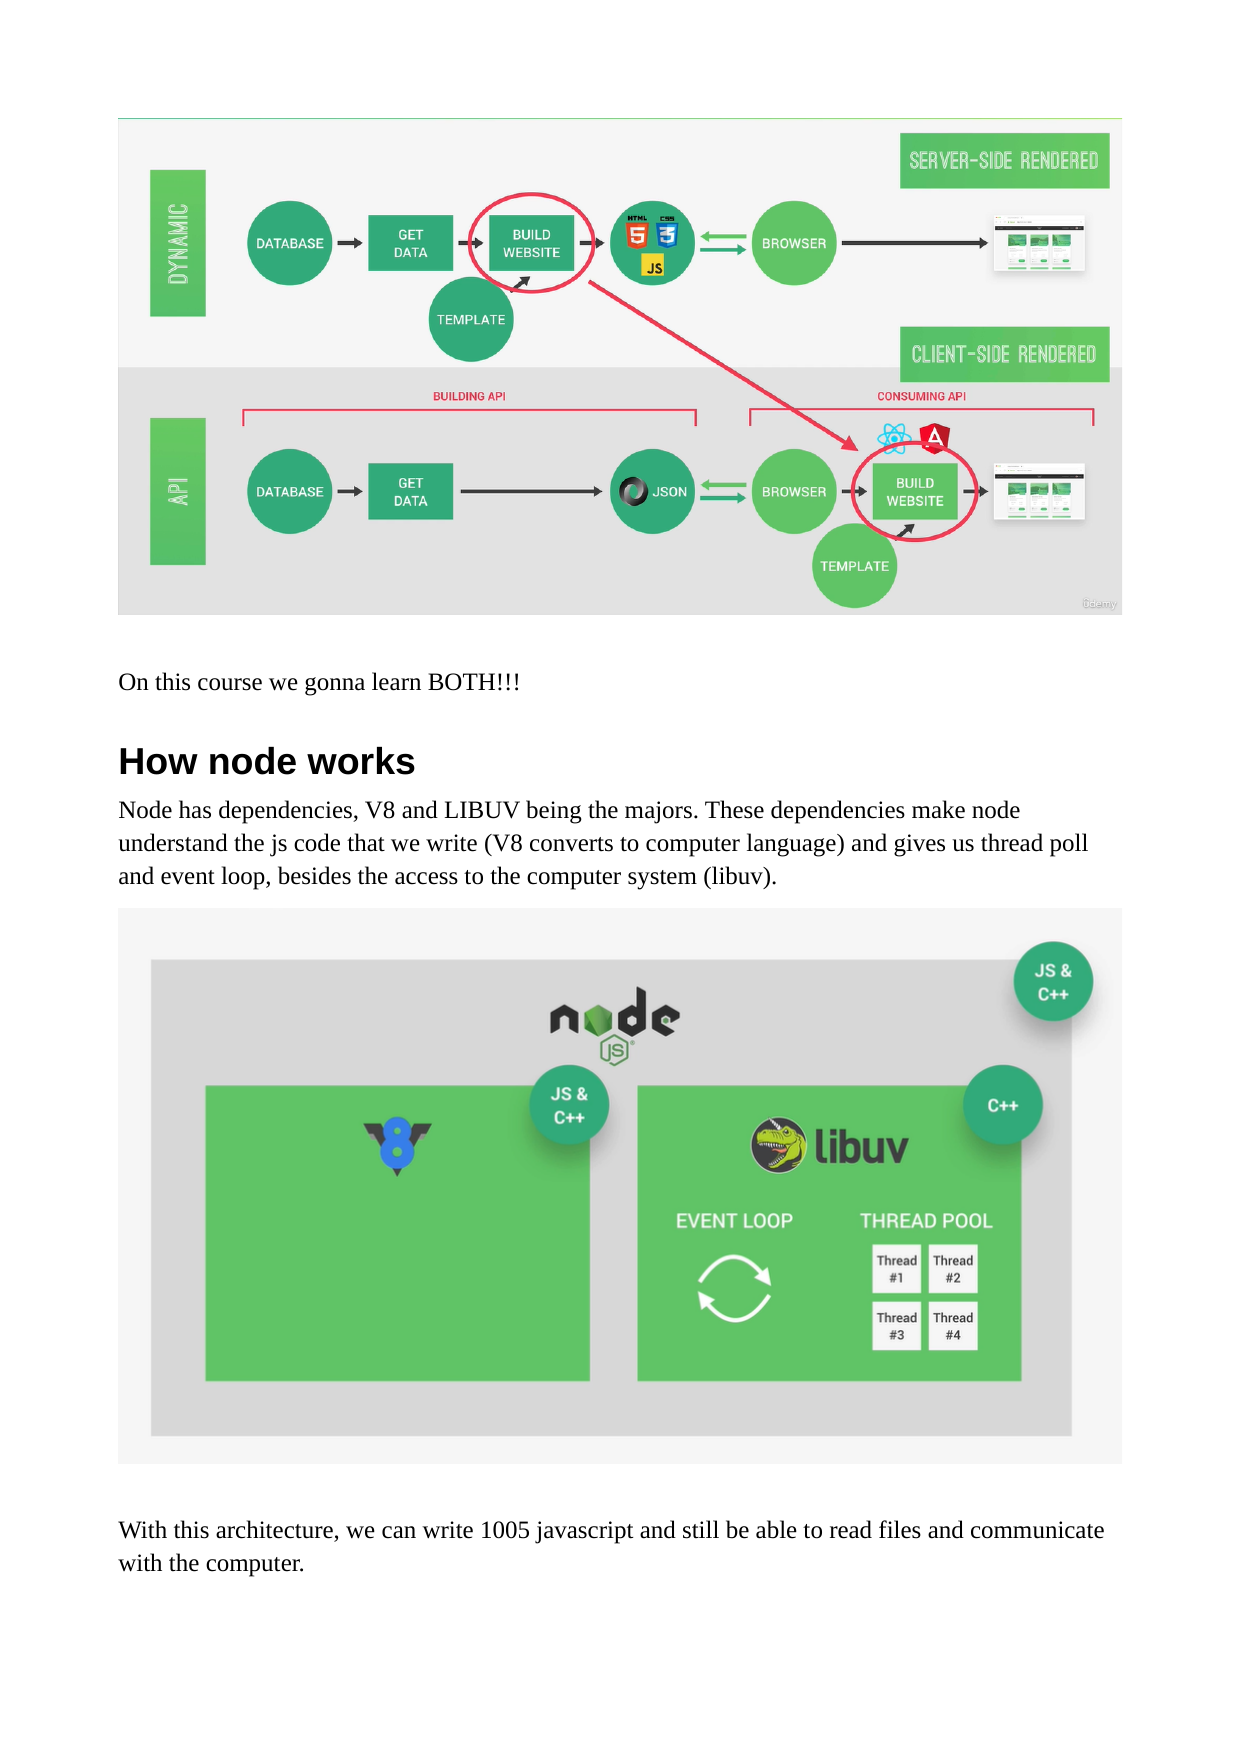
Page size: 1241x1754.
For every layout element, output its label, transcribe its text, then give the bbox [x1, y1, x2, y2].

text On this course we gonna learn BOTH!!!🚀🚀🚀 [118, 667, 1122, 696]
picture [118, 908, 1123, 1464]
subtitle How node works [118, 739, 1122, 782]
text Node has dependencies, V8 and LIBUV being the majors. These dependencies make node understand the js code that we write (V8 converts to computer language) and gives us thread poll and event loop, besides the access to the computer system (libuv). [118, 795, 1122, 890]
text With this architecture, we can write 1005 javascript and still be able to read files and communicate with the computer. [118, 1515, 1122, 1577]
picture [118, 118, 1123, 615]
